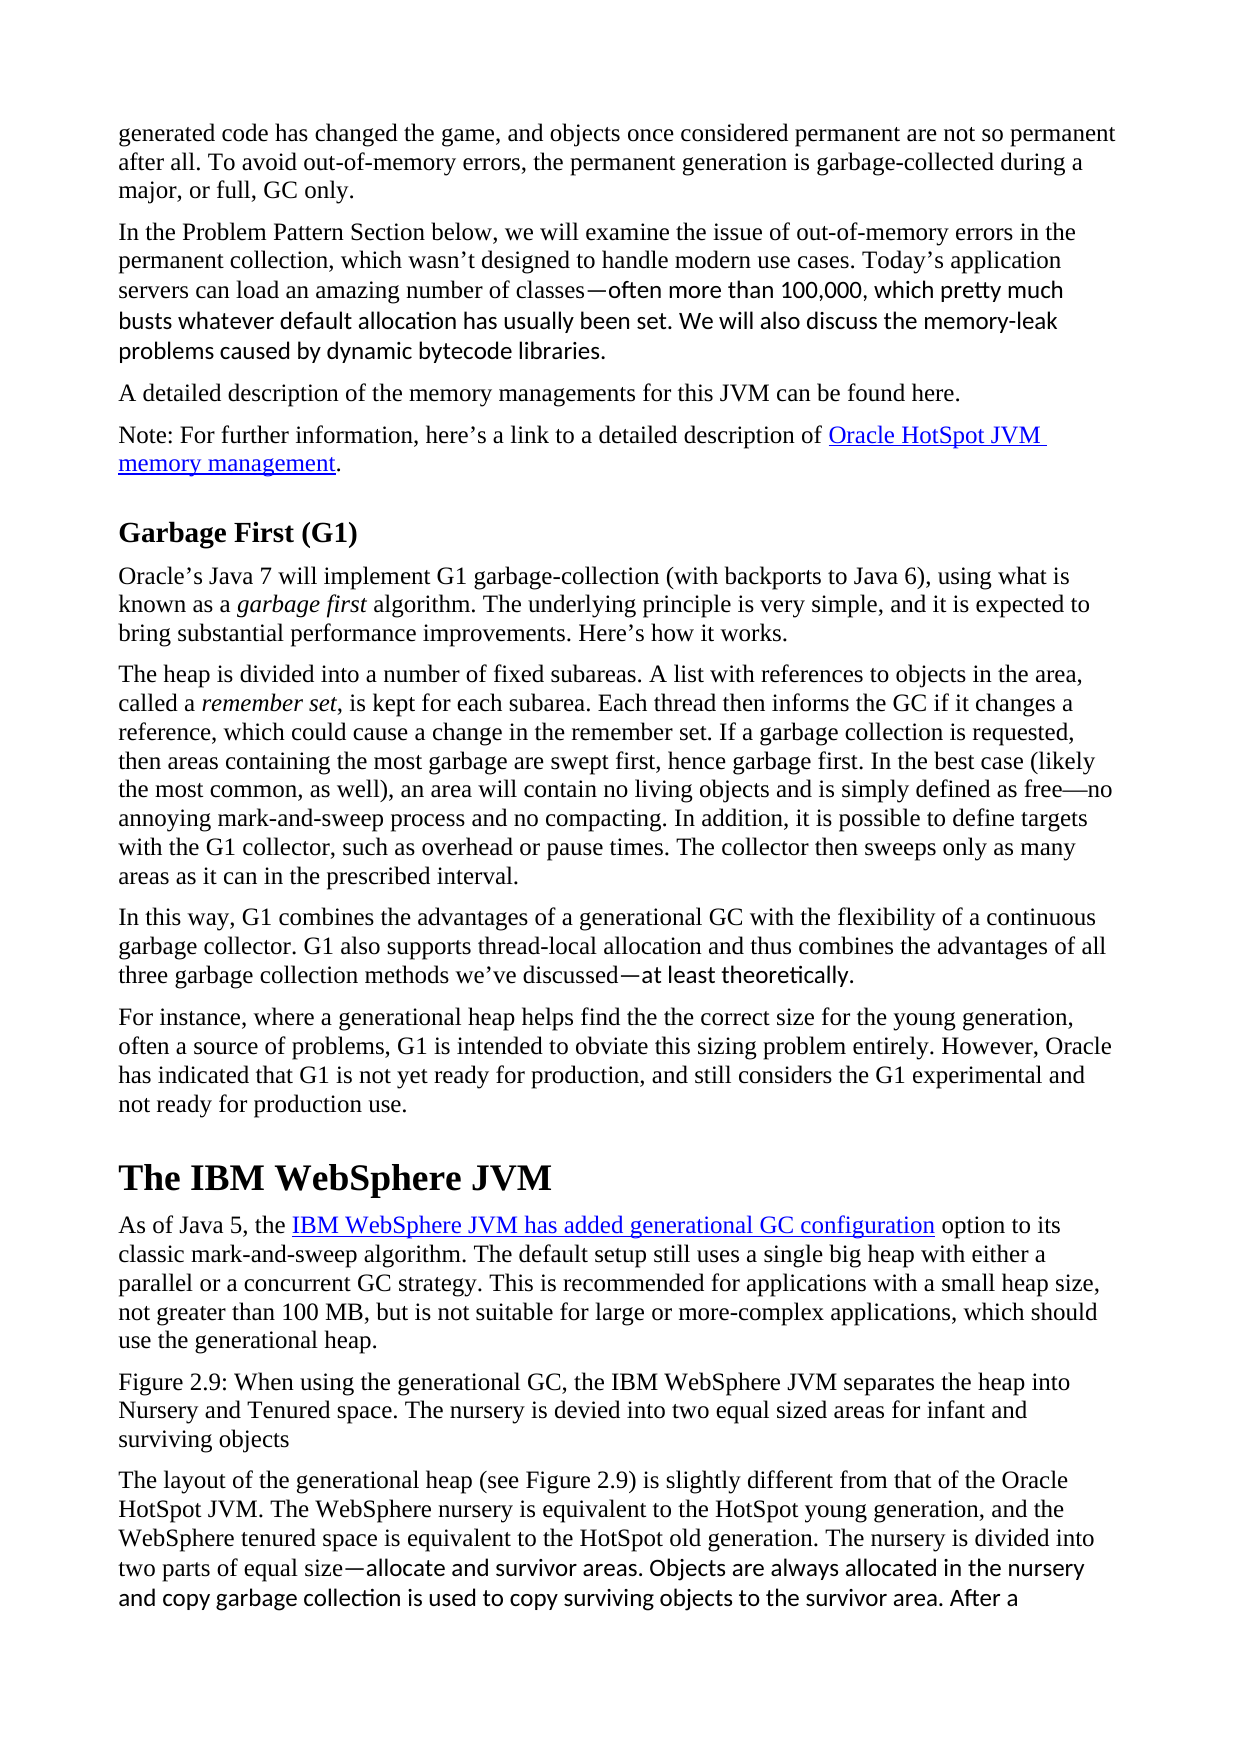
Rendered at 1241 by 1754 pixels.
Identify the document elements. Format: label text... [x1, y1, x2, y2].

text generated code has changed the game, and objects once considered permanent are not so permanent after all. To avoid out-of-memory errors, the permanent generation is garbage-collected during a major, or full, GC only. [118, 118, 1122, 204]
text A detailed description of the memory managements for this JVM can be found here. [118, 378, 1122, 407]
text Note: For further information, here’s a link to a detailed description of Oracle HotSpot JVM memory management. [118, 420, 1122, 477]
text For instance, where a generational heap helps find the the correct size for the young generation, often a source of problems, G1 is intended to obviate this sizing problem entirely. However, Oracle has indicated that G1 is not yet ready for production, and still considers the G1 experimental and not ready for production use. [118, 1002, 1122, 1117]
text Figure 2.9: When using the generational GC, the IBM WebSphere JVM separates the heap into Nursery and Tenured space. The nursery is devied into two equal sized areas for infant and surviving objects [118, 1367, 1122, 1453]
text The layout of the generational heap (see Figure 2.9) is slightly different from that of the Oracle HotSpot JVM. The WebSphere nursery is equivalent to the HotSpot young generation, and the WebSphere tenured space is equivalent to the HotSpot old generation. The nursery is divided into two parts of equal size—allocate and survivor areas. Objects are always allocated in the nursery and copy garbage collection is used to copy surviving objects to the survivor area. After a [118, 1466, 1122, 1613]
text In the Problem Pattern Section below, we will examine the issue of out-of-memory errors in the permanent collection, which wasn’t designed to handle modern use cases. Today’s application servers can load an amazing number of classes—often more than 100,000, which pretty much busts whatever default allocation has usually been set. We will also discuss the memory-leak problems caused by dynamic bytecode libraries. [118, 217, 1122, 366]
text As of Java 5, the IBM WebSphere JVM has added generational GC configuration option to its classic mark-and-sweep algorithm. The default setup still uses a single big heap with either a parallel or a concurrent GC strategy. This is recommended for applications with a small heap size, not greater than 100 MB, but is not suitable for large or more-complex applications, which should use the generational heap. [118, 1211, 1122, 1354]
text In this way, G1 combines the advantages of a generational GC with the flexibility of a continuous garbage collector. G1 also supports thread-local allocation and thus combines the advantages of all three garbage collection methods we’ve discussed—at least theoretically. [118, 902, 1122, 990]
text The heap is divided into a number of fixed subareas. A list with references to objects in the area, called a remember set, is kept for each subarea. Each thread then informs the GC if it changes a reference, which could cause a change in the remember set. If a garbage collection is requested, then areas containing the most garbage are swept first, hence garbage first. In the best case (likely the most common, as well), an area will contain no living objects and is simply defined as free—no annoying mark-and-sweep process and no compacting. In addition, it is possible to define targets with the G1 collector, such as overhead or pause times. The collector then sweeps only as many areas as it can in the prescribed interval. [118, 659, 1122, 889]
text Oracle’s Java 7 will implement G1 garbage-collection (with backports to Java 6), using what is known as a garbage first algorithm. The underlying principle is very simple, and it is expected to bring substantial performance improvements. Here’s how it works. [118, 561, 1122, 647]
text The IBM WebSphere JVM [118, 1155, 1122, 1198]
text Garbage First (G1) [118, 515, 1122, 548]
